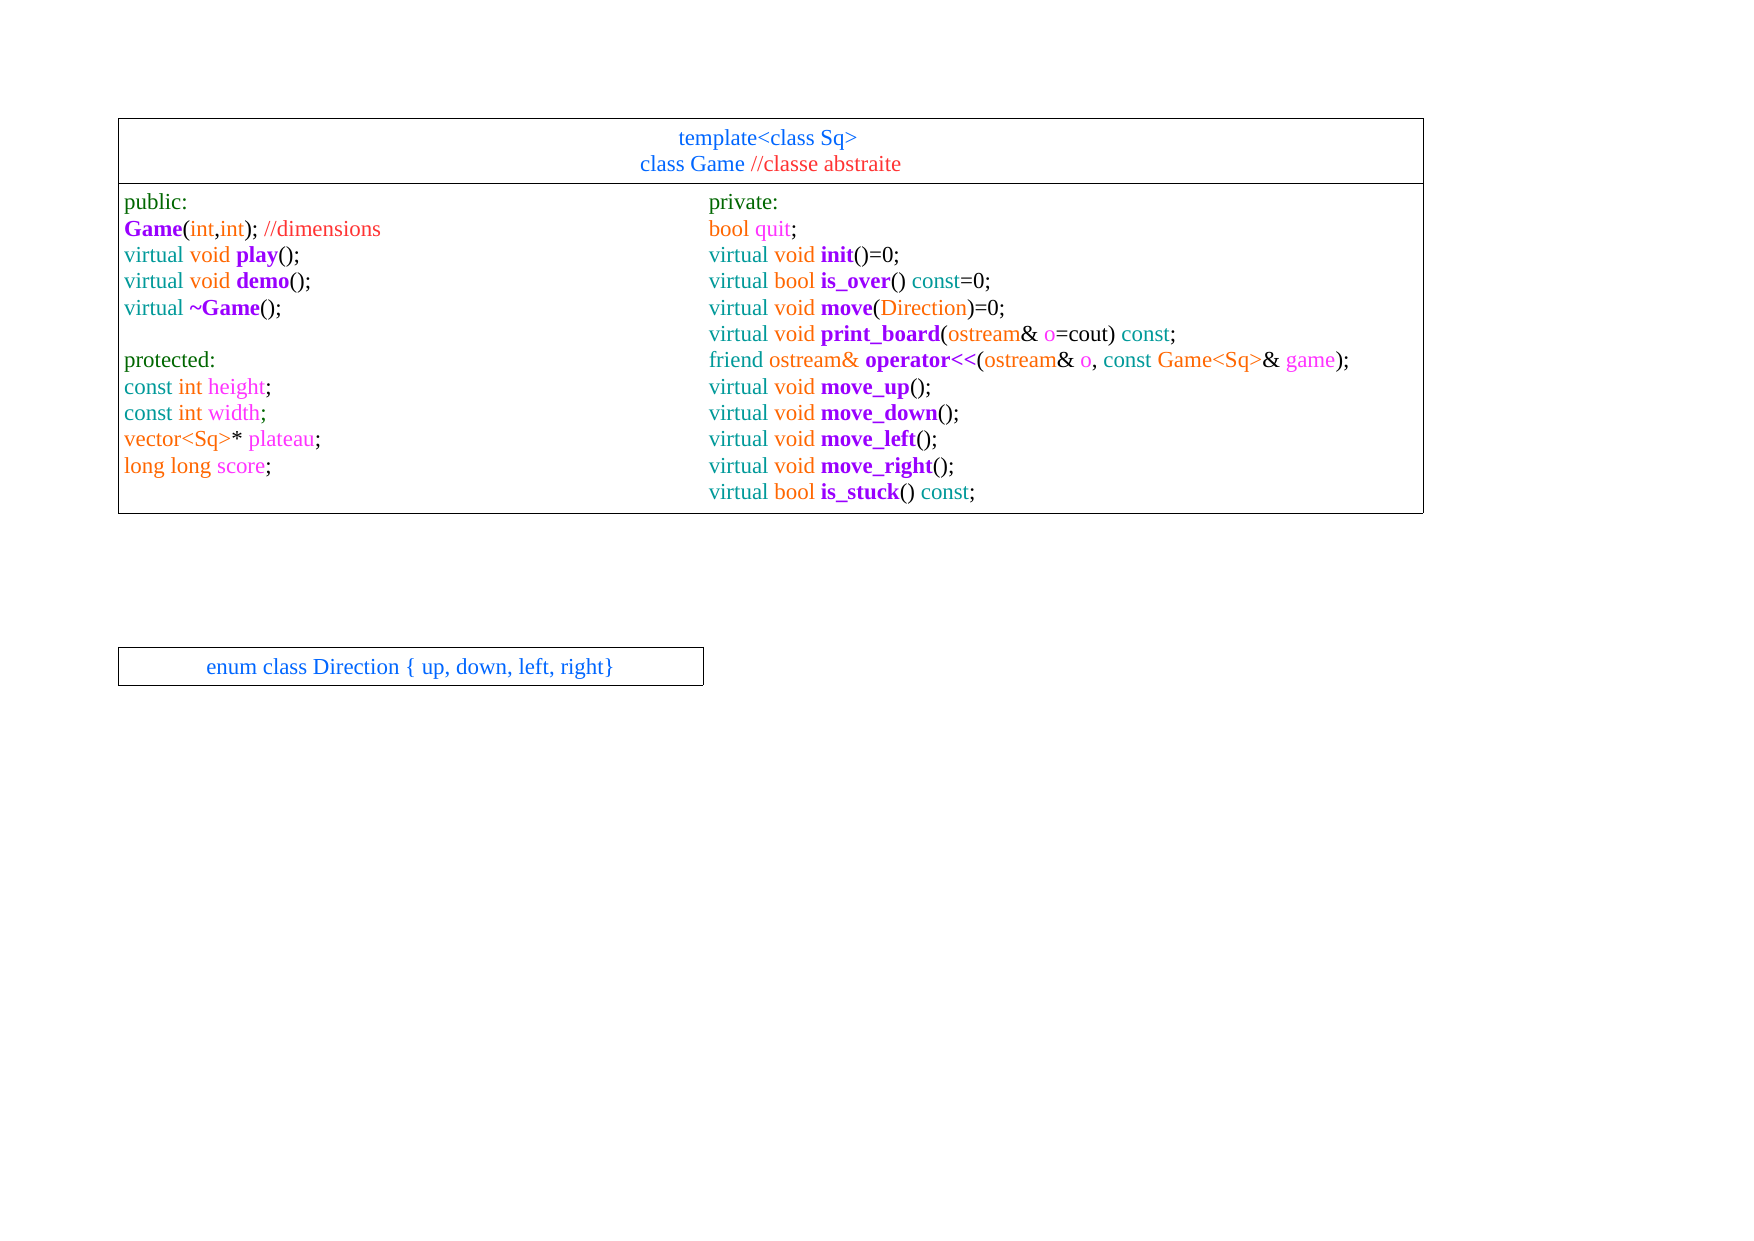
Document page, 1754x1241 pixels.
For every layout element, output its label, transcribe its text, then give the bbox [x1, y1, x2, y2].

table_header template<class Sq> class Game //classe abstraite [119, 119, 1423, 182]
table_cell public: Game(int,int); //dimensions virtual void play(); virtual void demo(); virtual ~Game(); protected: const int height; const int width; vector<Sq>* plateau; long long score; [119, 184, 703, 513]
table_cell private: bool quit; virtual void init()=0; virtual bool is_over() const=0; virtual void move(Direction)=0; virtual void print_board(ostream& o=cout) const; friend ostream& operator<<(ostream& o, const Game<Sq>& game); virtual void move_up(); virtual void move_down(); virtual void move_left(); virtual void move_right(); virtual bool is_stuck() const; [703, 184, 1423, 513]
table_header enum class Direction { up, down, left, right} [119, 648, 703, 685]
